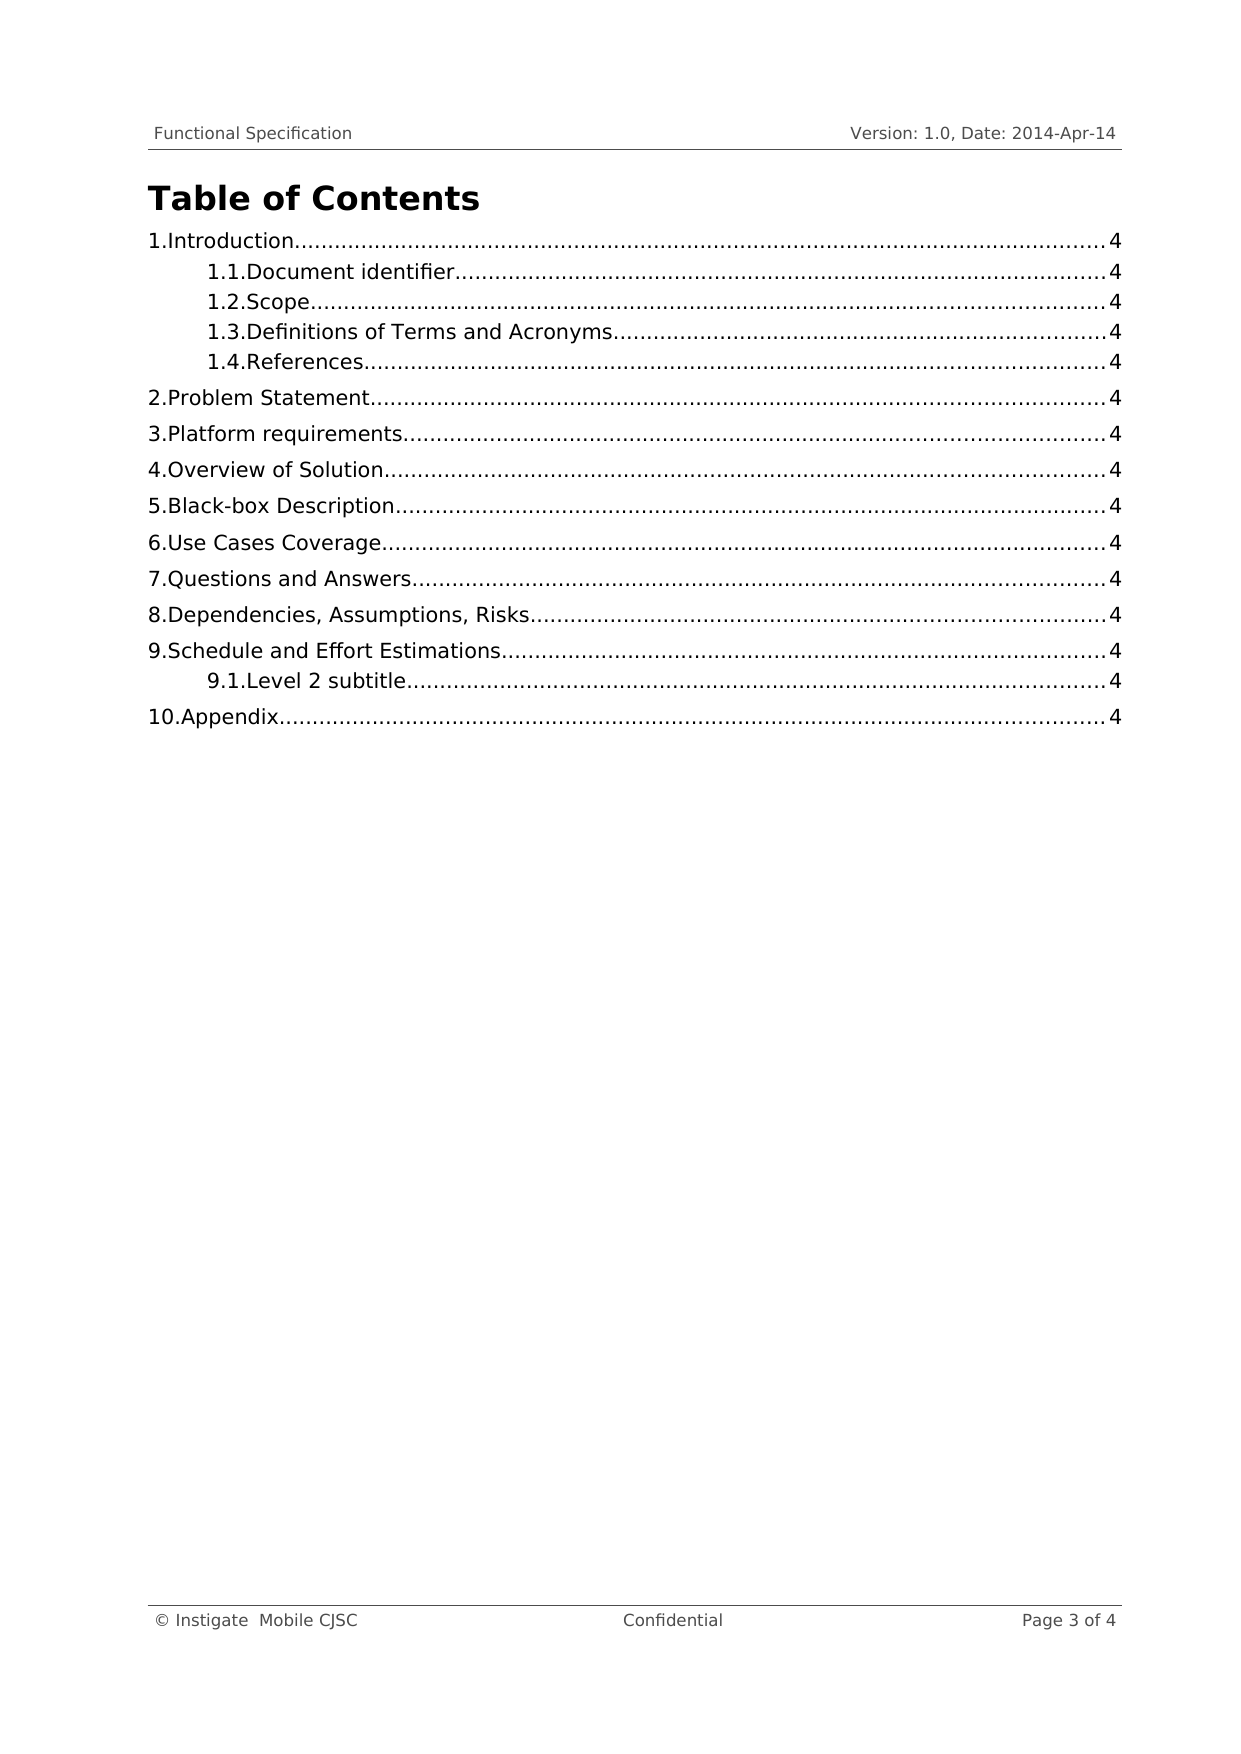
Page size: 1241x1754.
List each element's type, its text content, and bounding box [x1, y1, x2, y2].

text 1.4.References 4 [207, 350, 1122, 375]
text 8.Dependencies, Assumptions, Risks 4 [148, 603, 1122, 627]
subtitle Table of Contents [148, 179, 1122, 218]
text 4.Overview of Solution 4 [148, 458, 1122, 483]
text 9.1.Level 2 subtitle 4 [207, 669, 1122, 693]
text 1.Introduction 4 [148, 229, 1122, 254]
text 9.Schedule and Effort Estimations 4 [148, 639, 1122, 663]
text 10.Appendix 4 [148, 705, 1122, 729]
text 1.1.Document identifier 4 [207, 260, 1122, 284]
text 7.Questions and Answers 4 [148, 567, 1122, 591]
text 3.Platform requirements 4 [148, 422, 1122, 447]
text 6.Use Cases Coverage 4 [148, 531, 1122, 555]
text 5.Black-box Description 4 [148, 494, 1122, 519]
text 1.3.Definitions of Terms and Acronyms 4 [207, 320, 1122, 344]
text 2.Problem Statement 4 [148, 386, 1122, 411]
text 1.2.Scope 4 [207, 290, 1122, 314]
